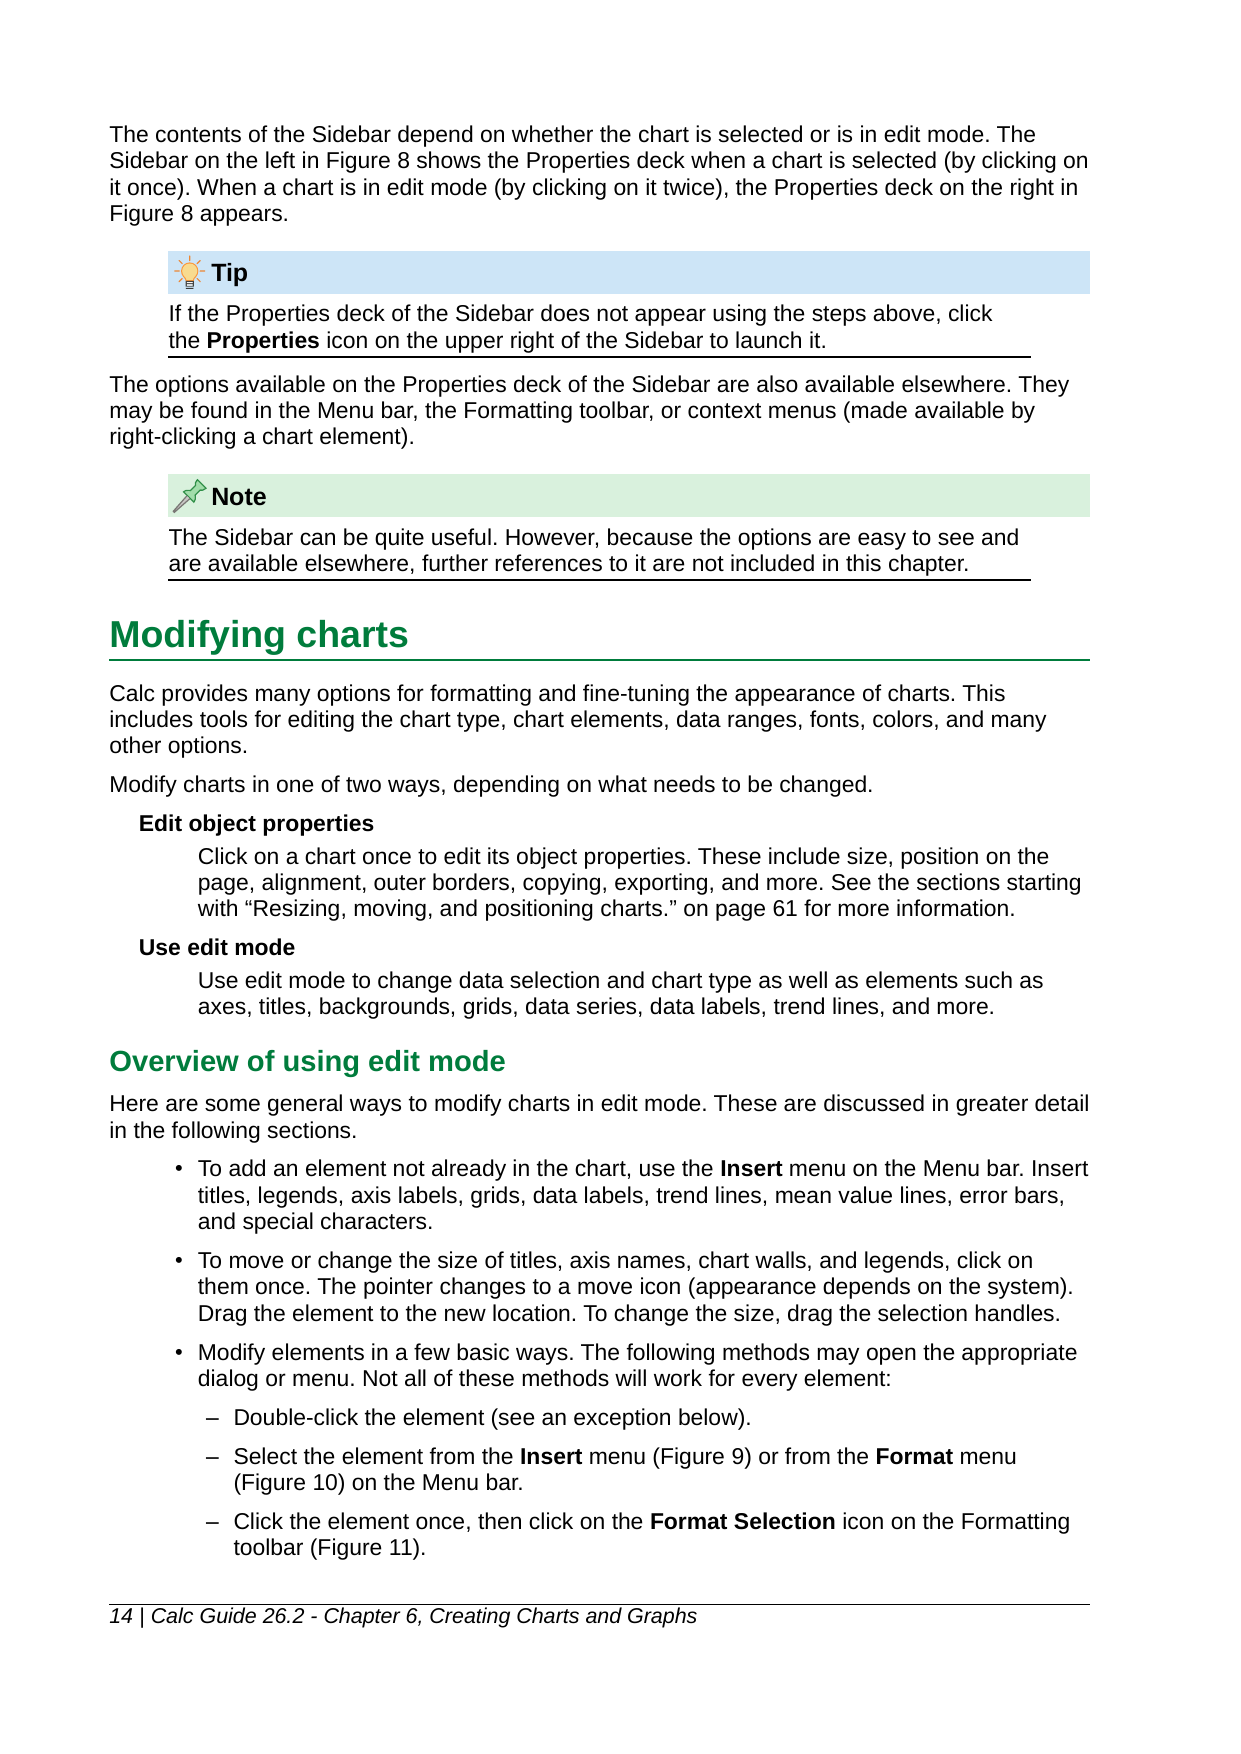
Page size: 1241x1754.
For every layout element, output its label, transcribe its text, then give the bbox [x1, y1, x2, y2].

text Calc provides many options for formatting and fine-tuning the appearance of charts. This includes tools for editing the chart type, chart elements, data ranges, fonts, colors, and many other options. [109, 679, 1090, 759]
list To move or change the size of titles, axis names, chart walls, and legends, click on them once. The pointer changes to a move icon (appearance depends on the system). Drag the element to the new location. To change the size, drag the selection handles. [183, 1247, 1090, 1326]
subtitle Modifying charts [109, 613, 1090, 659]
list Click the element once, then click on the Format Selection icon on the Formatting toolbar (Figure 11). [218, 1508, 1090, 1561]
subtitle Tip [168, 251, 1090, 294]
text The contents of the Sidebar depend on whether the chart is selected or is in edit mode. The Sidebar on the left in Figure 8 shows the Properties deck when a chart is selected (by clicking on it once). When a chart is in edit mode (by clicking on it twice), the Properties deck on the right in Figure 8 appears. [109, 121, 1090, 226]
text The options available on the Properties deck of the Sidebar are also available elsewhere. They may be found in the Menu bar, the Formatting toolbar, or context menus (made available by right-clicking a chart element). [109, 371, 1090, 450]
list Modify charts in one of two ways, depending on what needs to be changed. [109, 771, 1090, 797]
text Use edit mode [139, 934, 1090, 961]
text Click on a chart once to edit its object properties. These include size, position on the page, alignment, outer borders, copying, exporting, and more. See the sections starting with “Resizing, moving, and positioning charts.” on page 61 for more information. [198, 843, 1090, 922]
subtitle Overview of using edit mode [109, 1044, 1090, 1078]
list Double-click the element (see an exception below). [218, 1404, 1090, 1430]
text If the Properties deck of the Sidebar does not appear using the steps above, click the Properties icon on the upper right of the Sidebar to launch it. [168, 300, 1031, 356]
list Here are some general ways to modify charts in edit mode. These are discussed in greater detail in the following sections. [109, 1090, 1090, 1143]
list Select the element from the Insert menu (Figure 9) or from the Format menu (Figure 10) on the Menu bar. [218, 1443, 1090, 1495]
text The Sidebar can be quite useful. However, because the options are easy to see and are available elsewhere, further references to it are not included in this chapter. [168, 524, 1031, 579]
list Modify elements in a few basic ways. The following methods may open the appropriate dialog or menu. Not all of these methods will work for every element: [183, 1338, 1090, 1391]
subtitle Note [168, 474, 1090, 517]
list To add an element not already in the chart, use the Insert menu on the Menu bar. Insert titles, legends, axis labels, grids, data labels, trend lines, mean value lines, error bars, and special characters. [183, 1155, 1090, 1234]
text Use edit mode to change data selection and chart type as well as elements such as axes, titles, backgrounds, grids, data series, data labels, trend lines, and more. [198, 967, 1090, 1019]
text Edit object properties [139, 810, 1090, 836]
